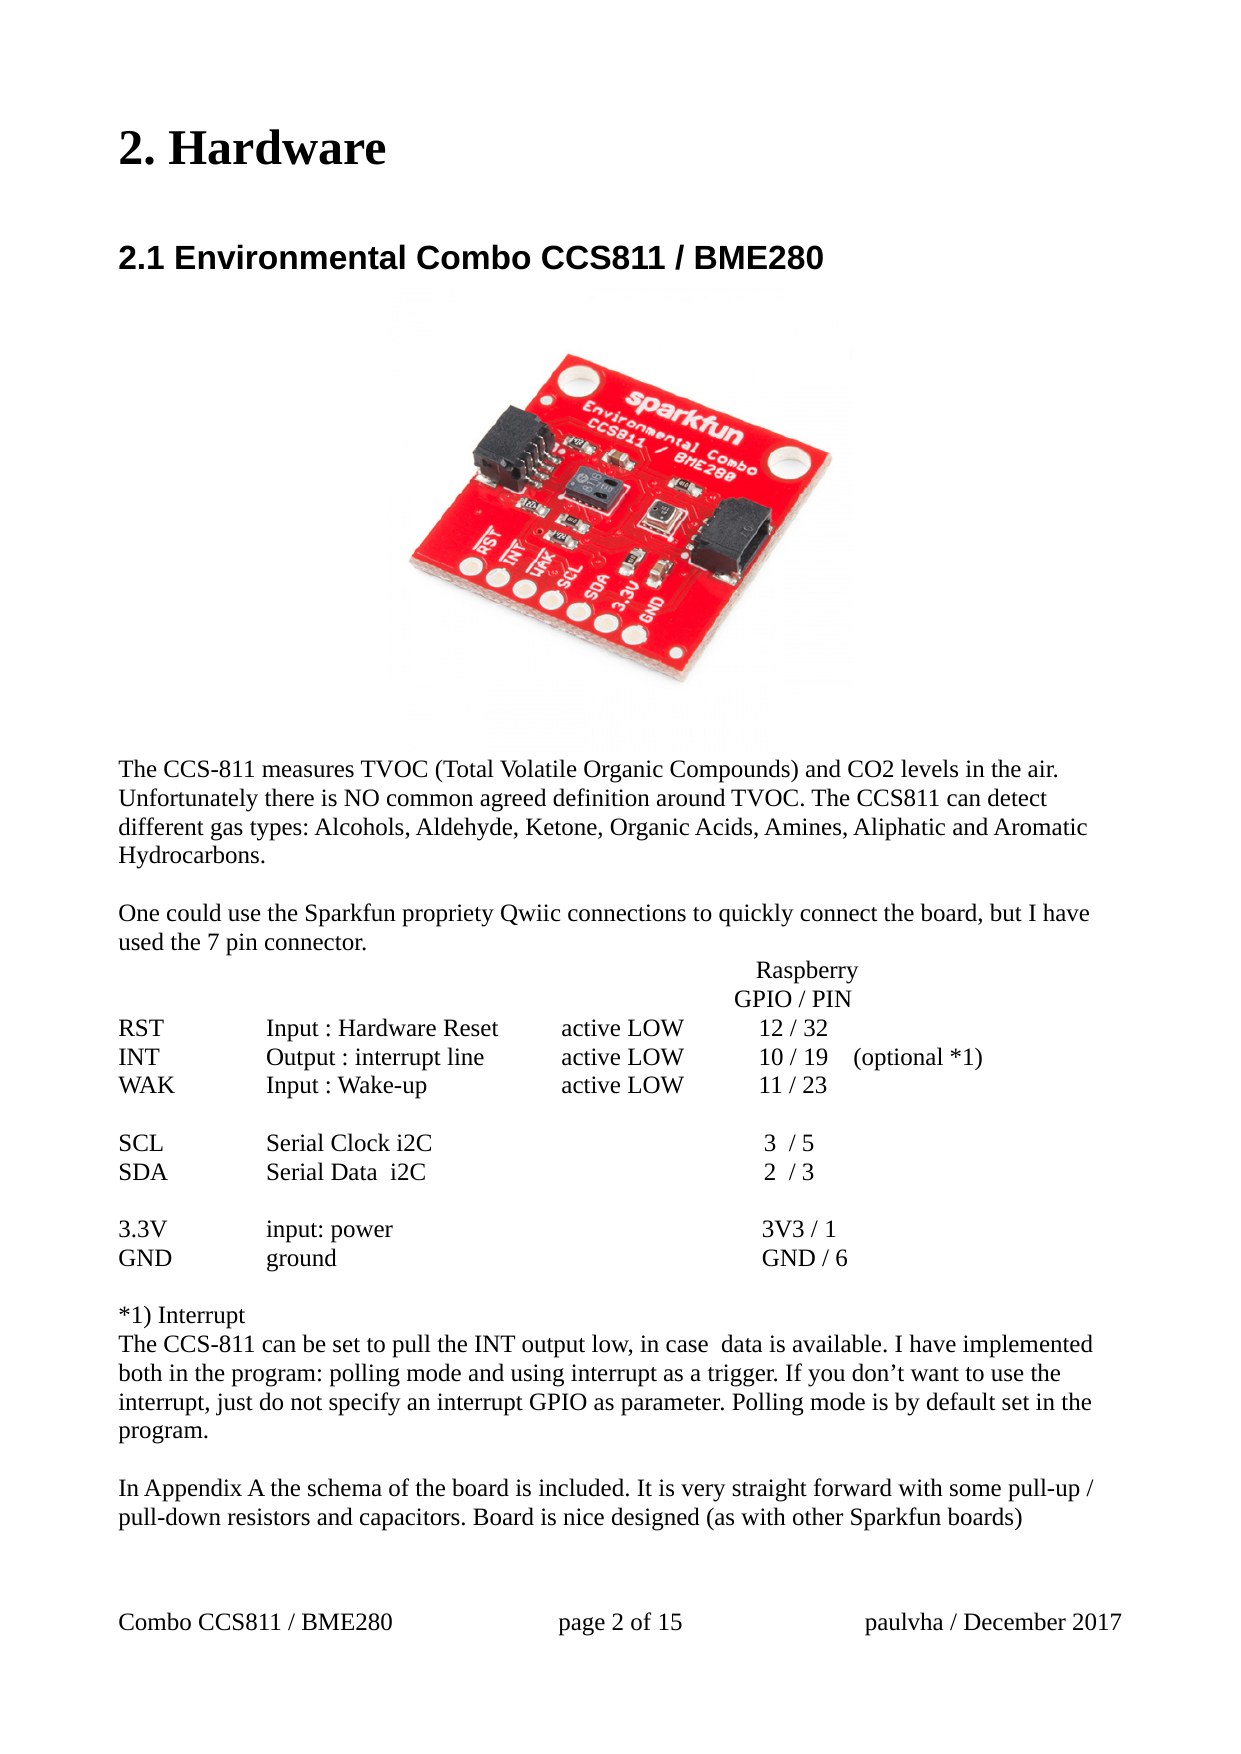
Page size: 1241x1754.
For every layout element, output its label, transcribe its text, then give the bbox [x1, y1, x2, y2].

picture [387, 288, 853, 754]
text GND ground GND / 6 [118, 1243, 1122, 1272]
text SDA Serial Data i2C 2 / 3 [118, 1157, 1122, 1185]
subtitle 2. Hardware [118, 118, 1122, 176]
text *1) Interrupt [118, 1300, 1122, 1329]
text 3.3V input: power 3V3 / 1 [118, 1214, 1122, 1243]
text WAK Input : Wake-up active LOW 11 / 23 [118, 1070, 1122, 1099]
text In Appendix A the schema of the board is included. It is very straight forward with some pull-up / pull-down resistors and capacitors. Board is nice designed (as with other Sparkfun boards) [118, 1473, 1122, 1530]
text The CCS-811 measures TVOC (Total Volatile Organic Compounds) and CO2 levels in the air. Unfortunately there is NO common agreed definition around TVOC. The CCS811 can detect different gas types: Alcohols, Aldehyde, Ketone, Organic Acids, Amines, Aliphatic and Aromatic Hydrocarbons. [118, 289, 1122, 869]
text GPIO / PIN [118, 984, 1122, 1013]
text One could use the Sparkfun propriety Qwiic connections to quickly connect the board, but I have used the 7 pin connector. [118, 898, 1122, 955]
text Raspberry [118, 955, 1122, 984]
text SCL Serial Clock i2C 3 / 5 [118, 1128, 1122, 1157]
text INT Output : interrupt line active LOW 10 / 19 (optional *1) [118, 1042, 1122, 1070]
text RST Input : Hardware Reset active LOW 12 / 32 [118, 1013, 1122, 1042]
subtitle 2.1 Environmental Combo CCS811 / BME280 [118, 238, 1122, 276]
text The CCS-811 can be set to pull the INT output low, in case data is available. I have implemented both in the program: polling mode and using interrupt as a trigger. If you don’t want to use the interrupt, just do not specify an interrupt GPIO as parameter. Polling mode is by default set in the program. [118, 1329, 1122, 1444]
